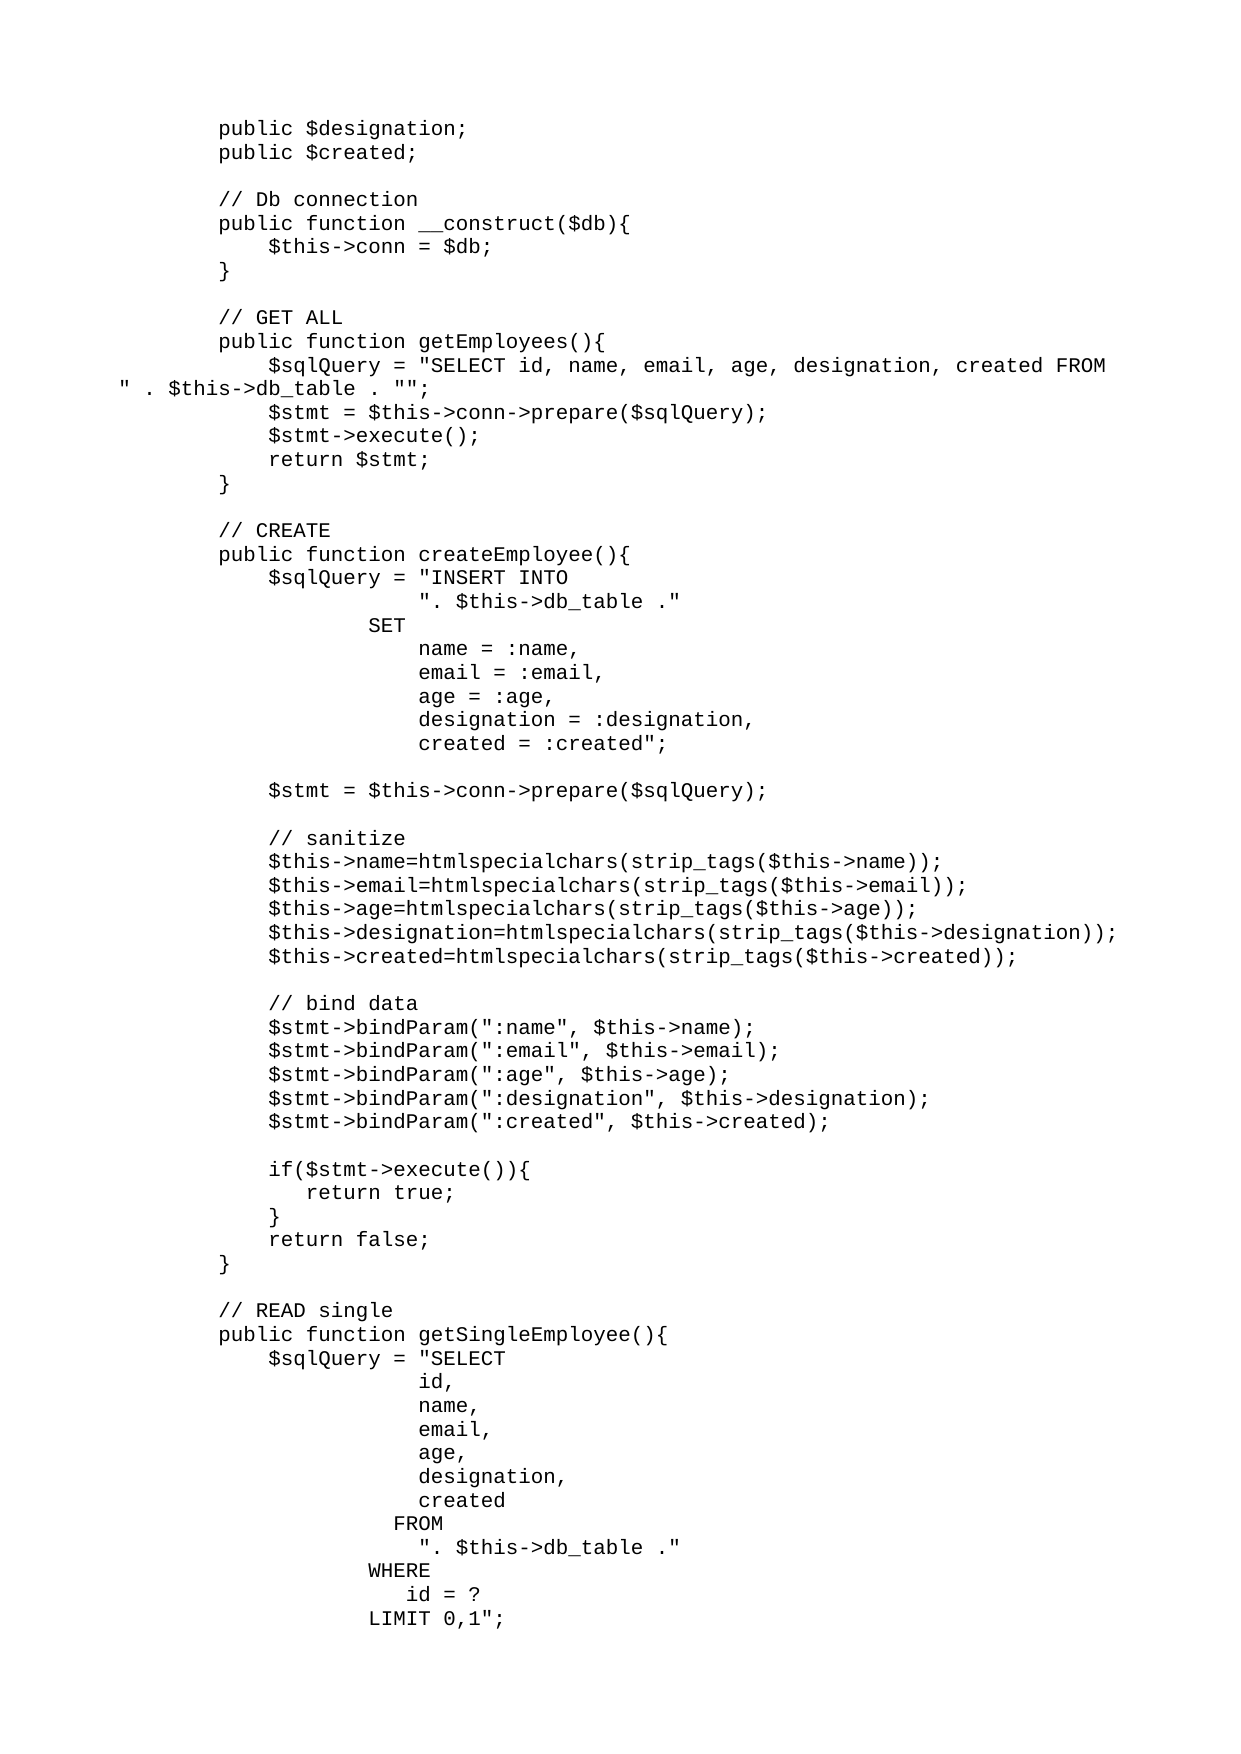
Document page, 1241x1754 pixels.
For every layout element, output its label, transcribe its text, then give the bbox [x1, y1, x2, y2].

text $stmt->bindParam(":designation", $this->designation); [118, 1088, 1122, 1111]
text $stmt = $this->conn->prepare($sqlQuery); [118, 402, 1122, 426]
text public $designation; [118, 118, 1122, 142]
text WHERE [118, 1561, 1122, 1584]
text $stmt->bindParam(":name", $this->name); [118, 1017, 1122, 1040]
text $stmt->bindParam(":created", $this->created); [118, 1111, 1122, 1135]
text ". $this->db_table ." [118, 591, 1122, 615]
text age = :age, [118, 686, 1122, 709]
text email, [118, 1419, 1122, 1442]
text name = :name, [118, 638, 1122, 662]
text public function getSingleEmployee(){ [118, 1324, 1122, 1348]
text // bind data [118, 993, 1122, 1017]
text SET [118, 615, 1122, 638]
text // GET ALL [118, 307, 1122, 331]
text } [118, 1206, 1122, 1229]
text FROM [118, 1513, 1122, 1537]
text // READ single [118, 1300, 1122, 1324]
text public function createEmployee(){ [118, 544, 1122, 567]
text $this->conn = $db; [118, 236, 1122, 260]
text $stmt->bindParam(":age", $this->age); [118, 1064, 1122, 1088]
text created [118, 1489, 1122, 1513]
text age, [118, 1442, 1122, 1466]
text $stmt->bindParam(":email", $this->email); [118, 1040, 1122, 1064]
text $sqlQuery = "SELECT [118, 1348, 1122, 1371]
text id = ? [118, 1584, 1122, 1608]
text return $stmt; [118, 449, 1122, 473]
text $this->designation=htmlspecialchars(strip_tags($this->designation)); [118, 922, 1122, 946]
text $this->age=htmlspecialchars(strip_tags($this->age)); [118, 898, 1122, 922]
text return false; [118, 1229, 1122, 1253]
text return true; [118, 1182, 1122, 1206]
text designation, [118, 1466, 1122, 1489]
text $this->created=htmlspecialchars(strip_tags($this->created)); [118, 946, 1122, 969]
text $sqlQuery = "INSERT INTO [118, 567, 1122, 591]
text public $created; [118, 142, 1122, 165]
text ". $this->db_table ." [118, 1537, 1122, 1561]
text } [118, 473, 1122, 496]
text } [118, 260, 1122, 284]
text $this->name=htmlspecialchars(strip_tags($this->name)); [118, 851, 1122, 875]
text $sqlQuery = "SELECT id, name, email, age, designation, created FROM " . $this->db_table . ""; [118, 354, 1122, 402]
text created = :created"; [118, 733, 1122, 757]
text public function getEmployees(){ [118, 331, 1122, 354]
text $stmt->execute(); [118, 426, 1122, 449]
text id, [118, 1371, 1122, 1395]
text // CREATE [118, 520, 1122, 544]
text $stmt = $this->conn->prepare($sqlQuery); [118, 780, 1122, 804]
text } [118, 1253, 1122, 1277]
text public function __construct($db){ [118, 213, 1122, 236]
text $this->email=htmlspecialchars(strip_tags($this->email)); [118, 875, 1122, 898]
text designation = :designation, [118, 709, 1122, 733]
text // Db connection [118, 189, 1122, 213]
text name, [118, 1395, 1122, 1419]
text if($stmt->execute()){ [118, 1158, 1122, 1182]
text LIMIT 0,1"; [118, 1608, 1122, 1631]
text email = :email, [118, 662, 1122, 686]
text // sanitize [118, 827, 1122, 851]
